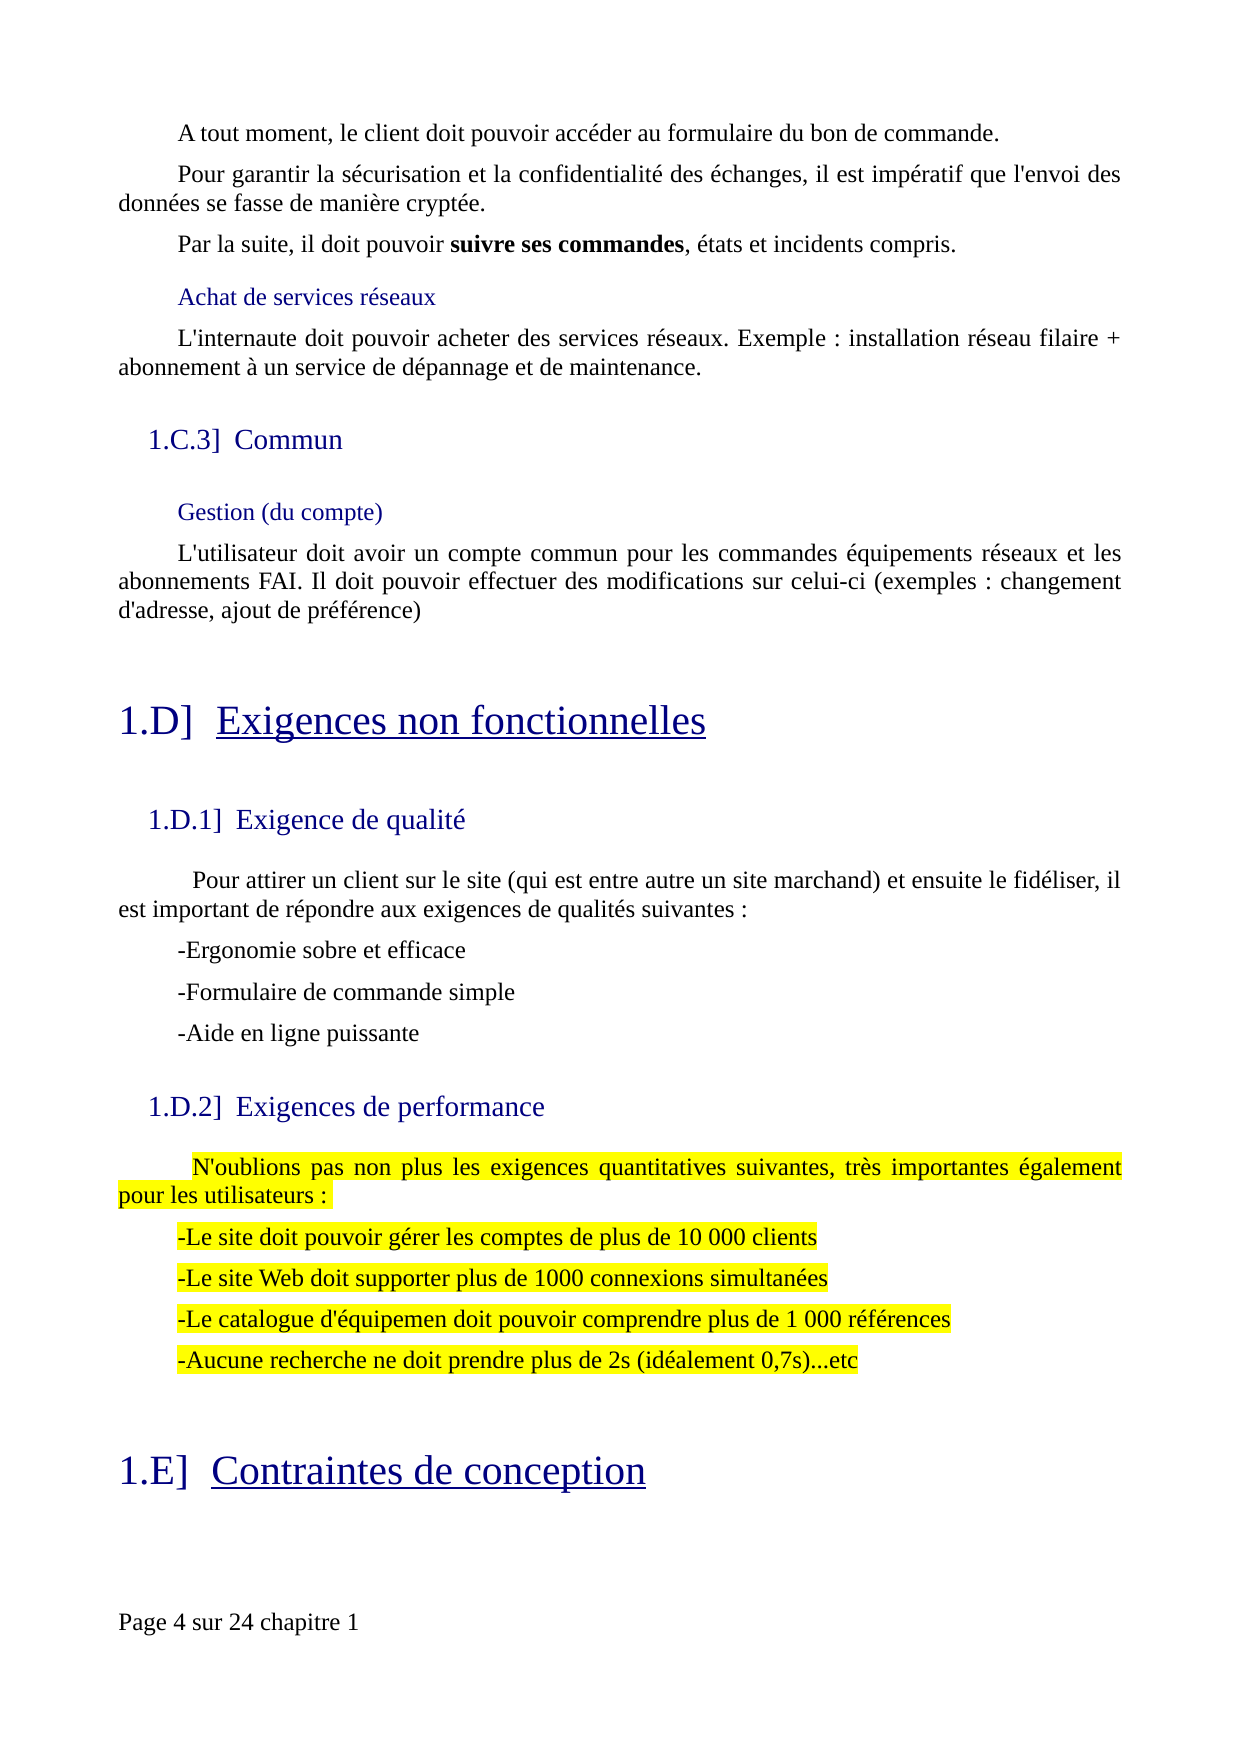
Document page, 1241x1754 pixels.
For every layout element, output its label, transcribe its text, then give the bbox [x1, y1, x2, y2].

text L'internaute doit pouvoir acheter des services réseaux. Exemple : installation réseau filaire + abonnement à un service de dépannage et de maintenance. [118, 323, 1122, 380]
text -Le site doit pouvoir gérer les comptes de plus de 10 000 clients [118, 1222, 1122, 1250]
subtitle Exigences non fonctionnelles [118, 696, 1122, 743]
text A tout moment, le client doit pouvoir accéder au formulaire du bon de commande. [118, 118, 1122, 147]
text -Formulaire de commande simple [118, 977, 1122, 1005]
text N'oublions pas non plus les exigences quantitatives suivantes, très importantes également pour les utilisateurs : [118, 1152, 1122, 1209]
text Gestion (du compte) [177, 497, 1122, 526]
text Pour attirer un client sur le site (qui est entre autre un site marchand) et ensuite le fidéliser, il est important de répondre aux exigences de qualités suivantes : [118, 865, 1122, 923]
text -Le catalogue d'équipemen doit pouvoir comprendre plus de 1 000 références [118, 1304, 1122, 1333]
text -Aide en ligne puissante [118, 1018, 1122, 1047]
text Achat de services réseaux [177, 282, 1122, 311]
subtitle Commun [148, 422, 1122, 456]
text Pour garantir la sécurisation et la confidentialité des échanges, il est impératif que l'envoi des données se fasse de manière cryptée. [118, 159, 1122, 217]
subtitle Exigences de performance [148, 1089, 1122, 1122]
subtitle Exigence de qualité [148, 802, 1122, 836]
subtitle Contraintes de conception [118, 1446, 1122, 1494]
text Par la suite, il doit pouvoir suivre ses commandes, états et incidents compris. [118, 229, 1122, 258]
text -Ergonomie sobre et efficace [118, 935, 1122, 964]
text L'utilisateur doit avoir un compte commun pour les commandes équipements réseaux et les abonnements FAI. Il doit pouvoir effectuer des modifications sur celui-ci (exemples : changement d'adresse, ajout de préférence) [118, 538, 1122, 624]
text -Aucune recherche ne doit prendre plus de 2s (idéalement 0,7s)...etc [118, 1345, 1122, 1374]
text -Le site Web doit supporter plus de 1000 connexions simultanées [118, 1263, 1122, 1292]
